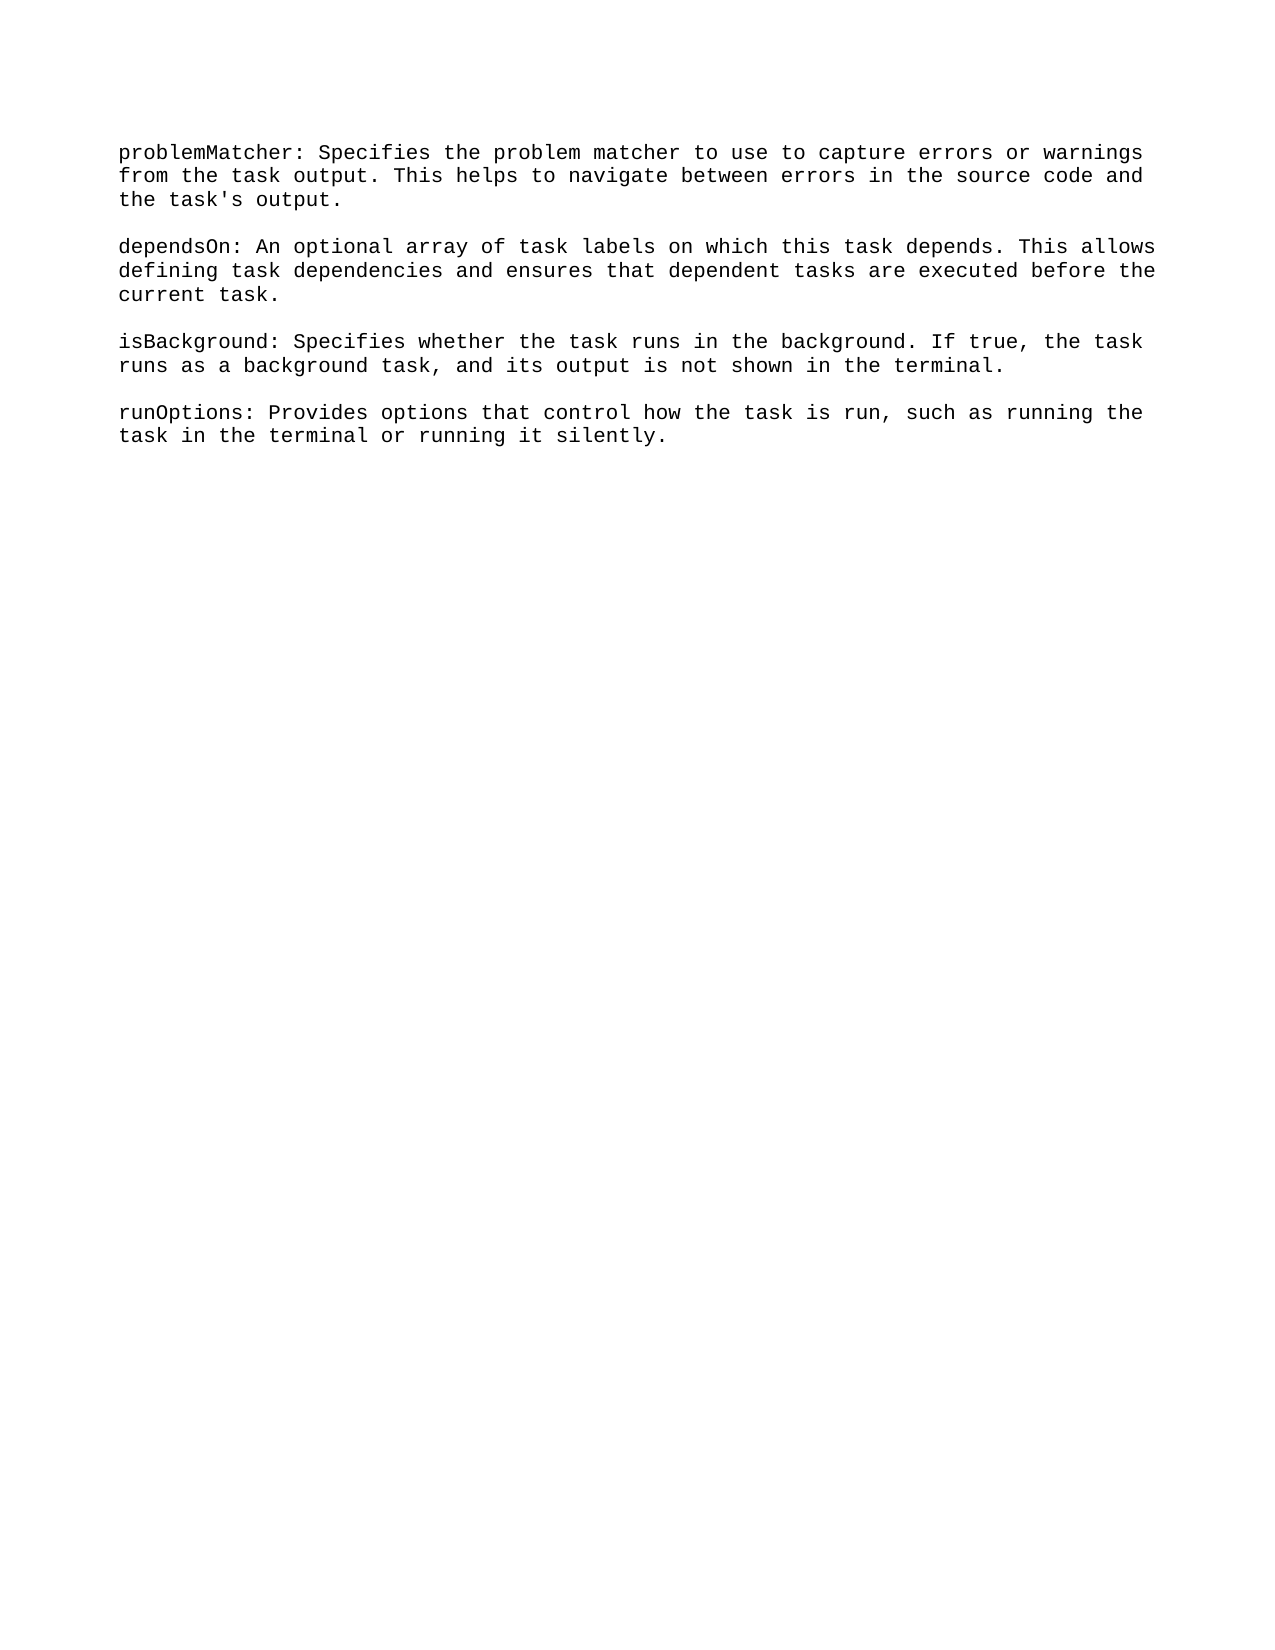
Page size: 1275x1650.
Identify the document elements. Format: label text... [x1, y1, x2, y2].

text isBackground: Specifies whether the task runs in the background. If true, the task runs as a background task, and its output is not shown in the terminal. [118, 331, 1157, 378]
text problemMatcher: Specifies the problem matcher to use to capture errors or warnings from the task output. This helps to navigate between errors in the source code and the task's output. [118, 142, 1157, 213]
text runOptions: Provides options that control how the task is run, such as running the task in the terminal or running it silently. [118, 402, 1157, 449]
text dependsOn: An optional array of task labels on which this task depends. This allows defining task dependencies and ensures that dependent tasks are executed before the current task. [118, 236, 1157, 307]
